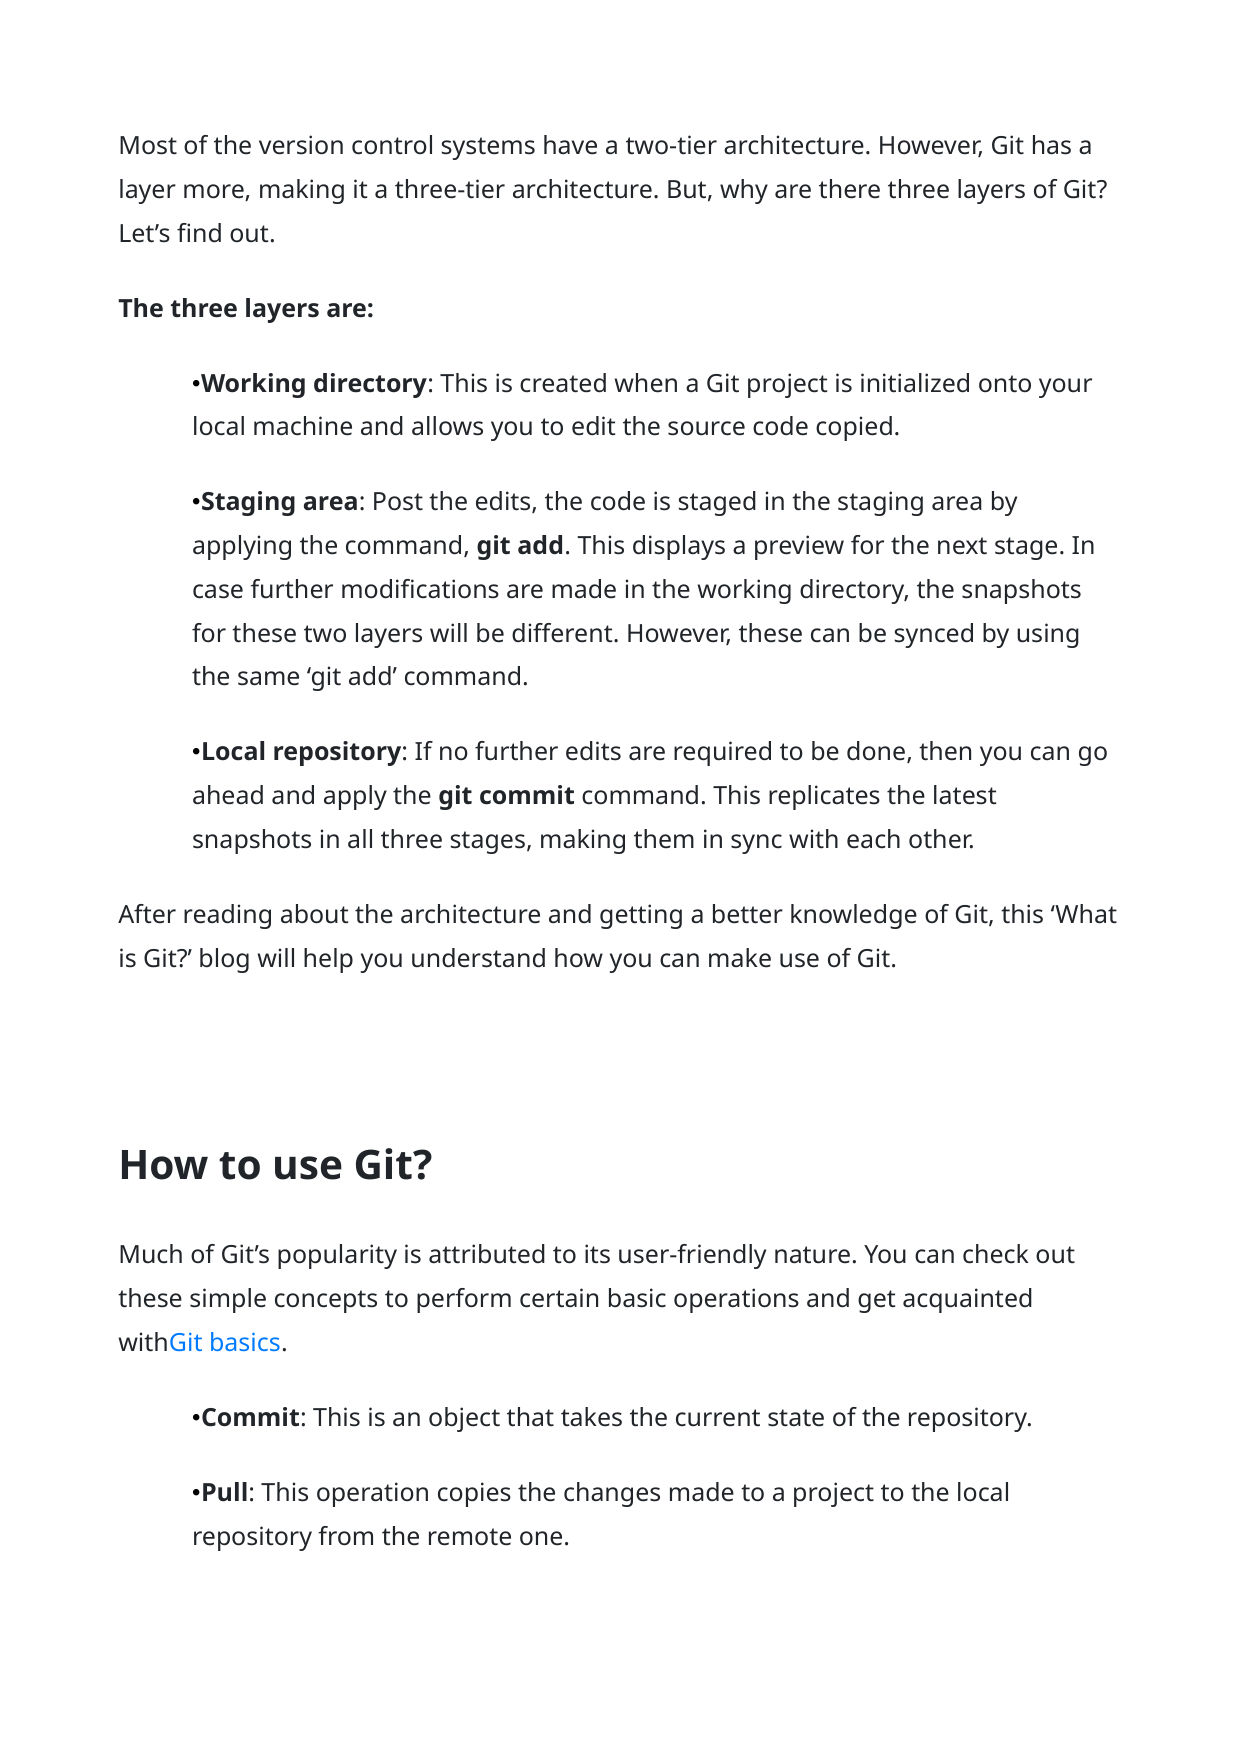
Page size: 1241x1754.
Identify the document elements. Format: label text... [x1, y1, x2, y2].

text Much of Git’s popularity is attributed to its user-friendly nature. You can check out these simple concepts to perform certain basic operations and get acquainted withGit basics. [118, 1227, 1122, 1359]
list Staging area: Post the edits, the code is staged in the staging area by applying the command, git add. This displays a preview for the next stage. In case further modifications are made in the working directory, the snapshots for these two layers will be different. However, these can be synced by using the same ‘git add’ command. [118, 474, 1122, 693]
list Working directory: This is created when a Git project is initialized onto your local machine and allows you to edit the source code copied. [118, 356, 1122, 443]
list Local repository: If no further edits are required to be done, then you can go ahead and apply the git commit command. This replicates the latest snapshots in all three stages, making them in sync with each other. [118, 724, 1122, 856]
text After reading about the architecture and getting a better knowledge of Git, this ‘What is Git?’ blog will help you understand how you can make use of Git. [118, 887, 1122, 974]
text The three layers are: [118, 281, 1122, 324]
list Commit: This is an object that takes the current state of the repository. [118, 1390, 1122, 1434]
text Most of the version control systems have a two-tier architecture. However, Git has a layer more, making it a three-tier architecture. But, why are there three layers of Git? Let’s find out. [118, 118, 1122, 249]
list Pull: This operation copies the changes made to a project to the local repository from the remote one. [118, 1465, 1122, 1552]
subtitle How to use Git? [118, 1136, 1122, 1191]
